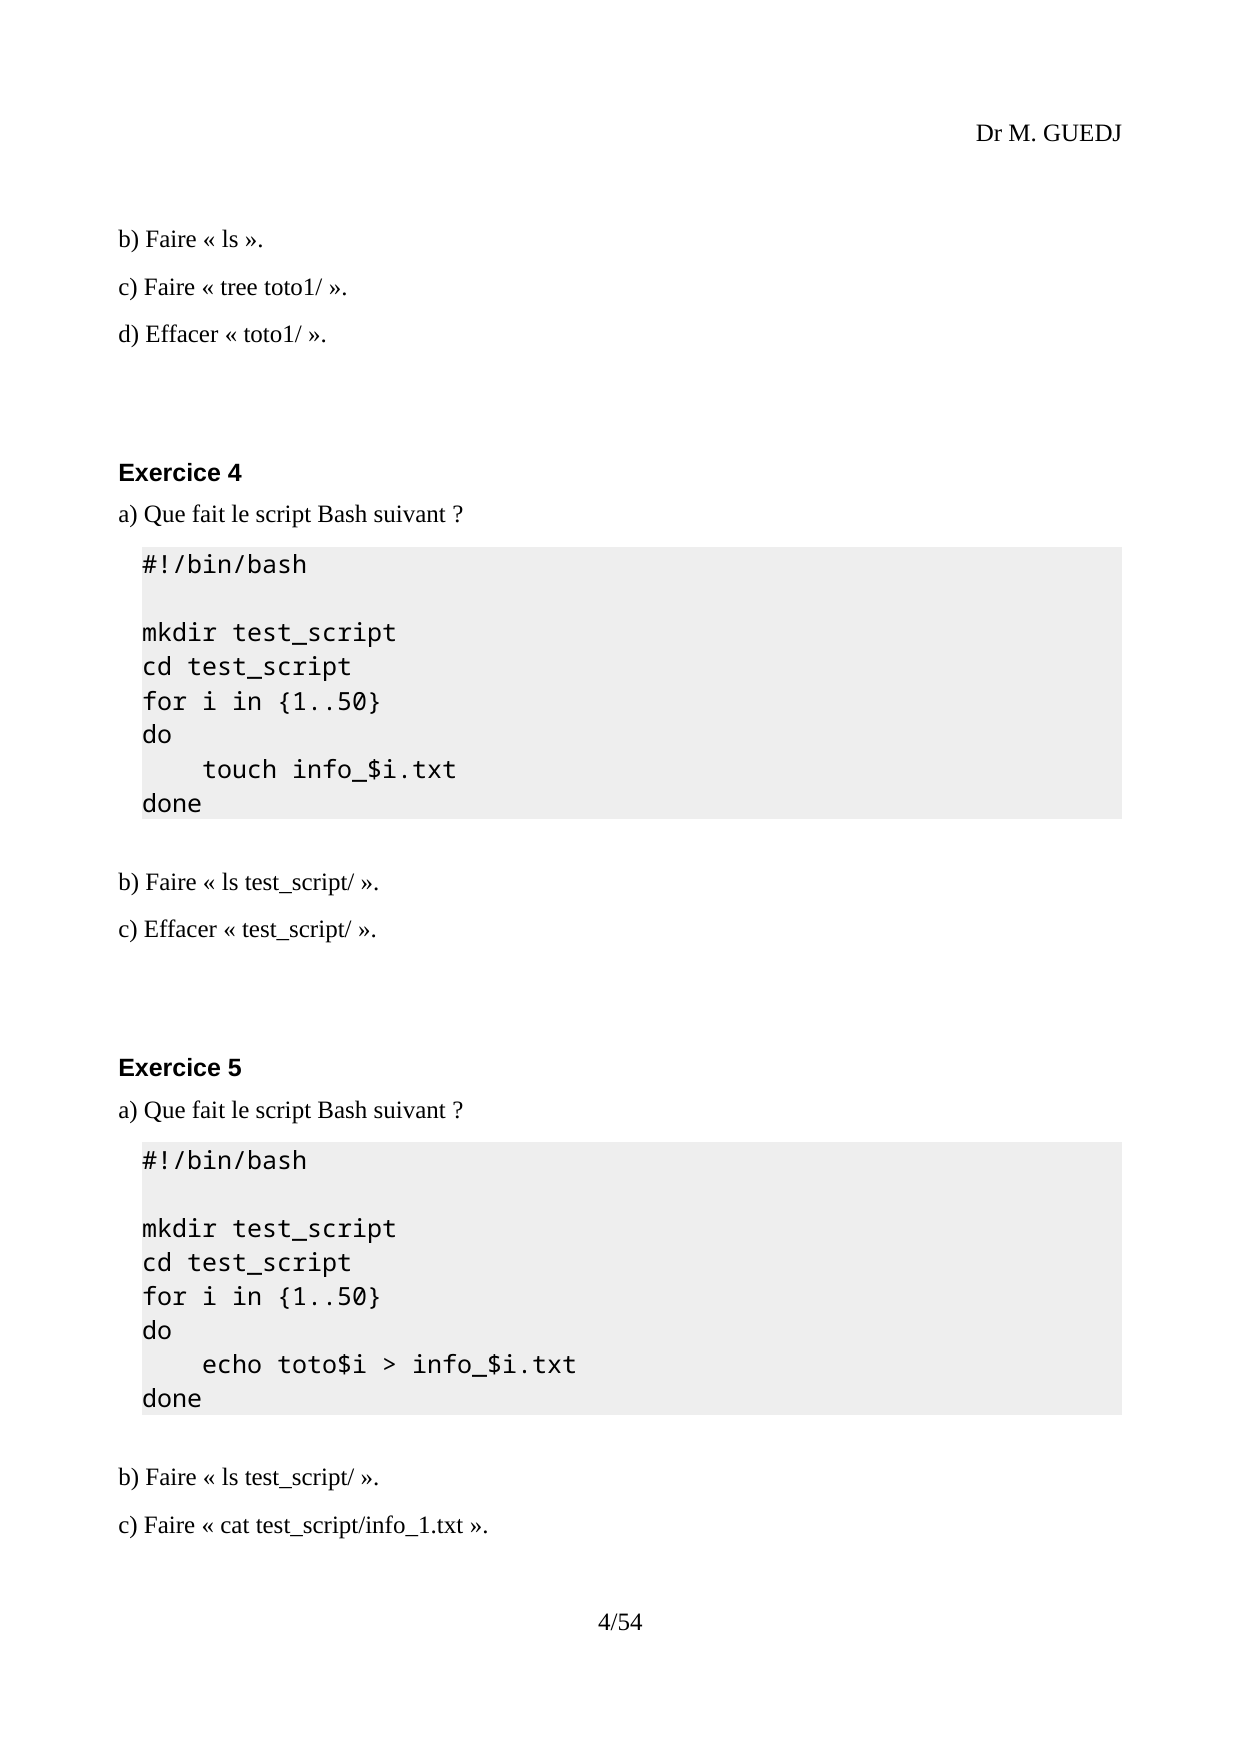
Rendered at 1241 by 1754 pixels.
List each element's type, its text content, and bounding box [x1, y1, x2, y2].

text b) Faire « ls ». [118, 224, 1122, 253]
text mkdir test_script [142, 615, 1122, 649]
text d) Effacer « toto1/ ». [118, 319, 1122, 348]
text for i in {1..50} [142, 1278, 1122, 1313]
text a) Que fait le script Bash suivant ? [118, 1095, 1122, 1123]
text for i in {1..50} [142, 683, 1122, 717]
text cd test_script [142, 649, 1122, 683]
text b) Faire « ls test_script/ ». [118, 1462, 1122, 1491]
text c) Faire « cat test_script/info_1.txt ». [118, 1510, 1122, 1539]
text touch info_$i.txt [142, 751, 1122, 785]
text mkdir test_script [142, 1210, 1122, 1244]
text #!/bin/bash [142, 1142, 1122, 1176]
text b) Faire « ls test_script/ ». [118, 867, 1122, 896]
text cd test_script [142, 1244, 1122, 1278]
text echo toto$i > info_$i.txt [142, 1347, 1122, 1381]
text done [142, 785, 1122, 819]
text #!/bin/bash [142, 547, 1122, 581]
text do [142, 717, 1122, 751]
text Exercice 5 [118, 1053, 1122, 1082]
text c) Effacer « test_script/ ». [118, 914, 1122, 943]
text done [142, 1381, 1122, 1415]
text Exercice 4 [118, 458, 1122, 487]
text do [142, 1313, 1122, 1347]
text a) Que fait le script Bash suivant ? [118, 499, 1122, 528]
text c) Faire « tree toto1/ ». [118, 272, 1122, 300]
